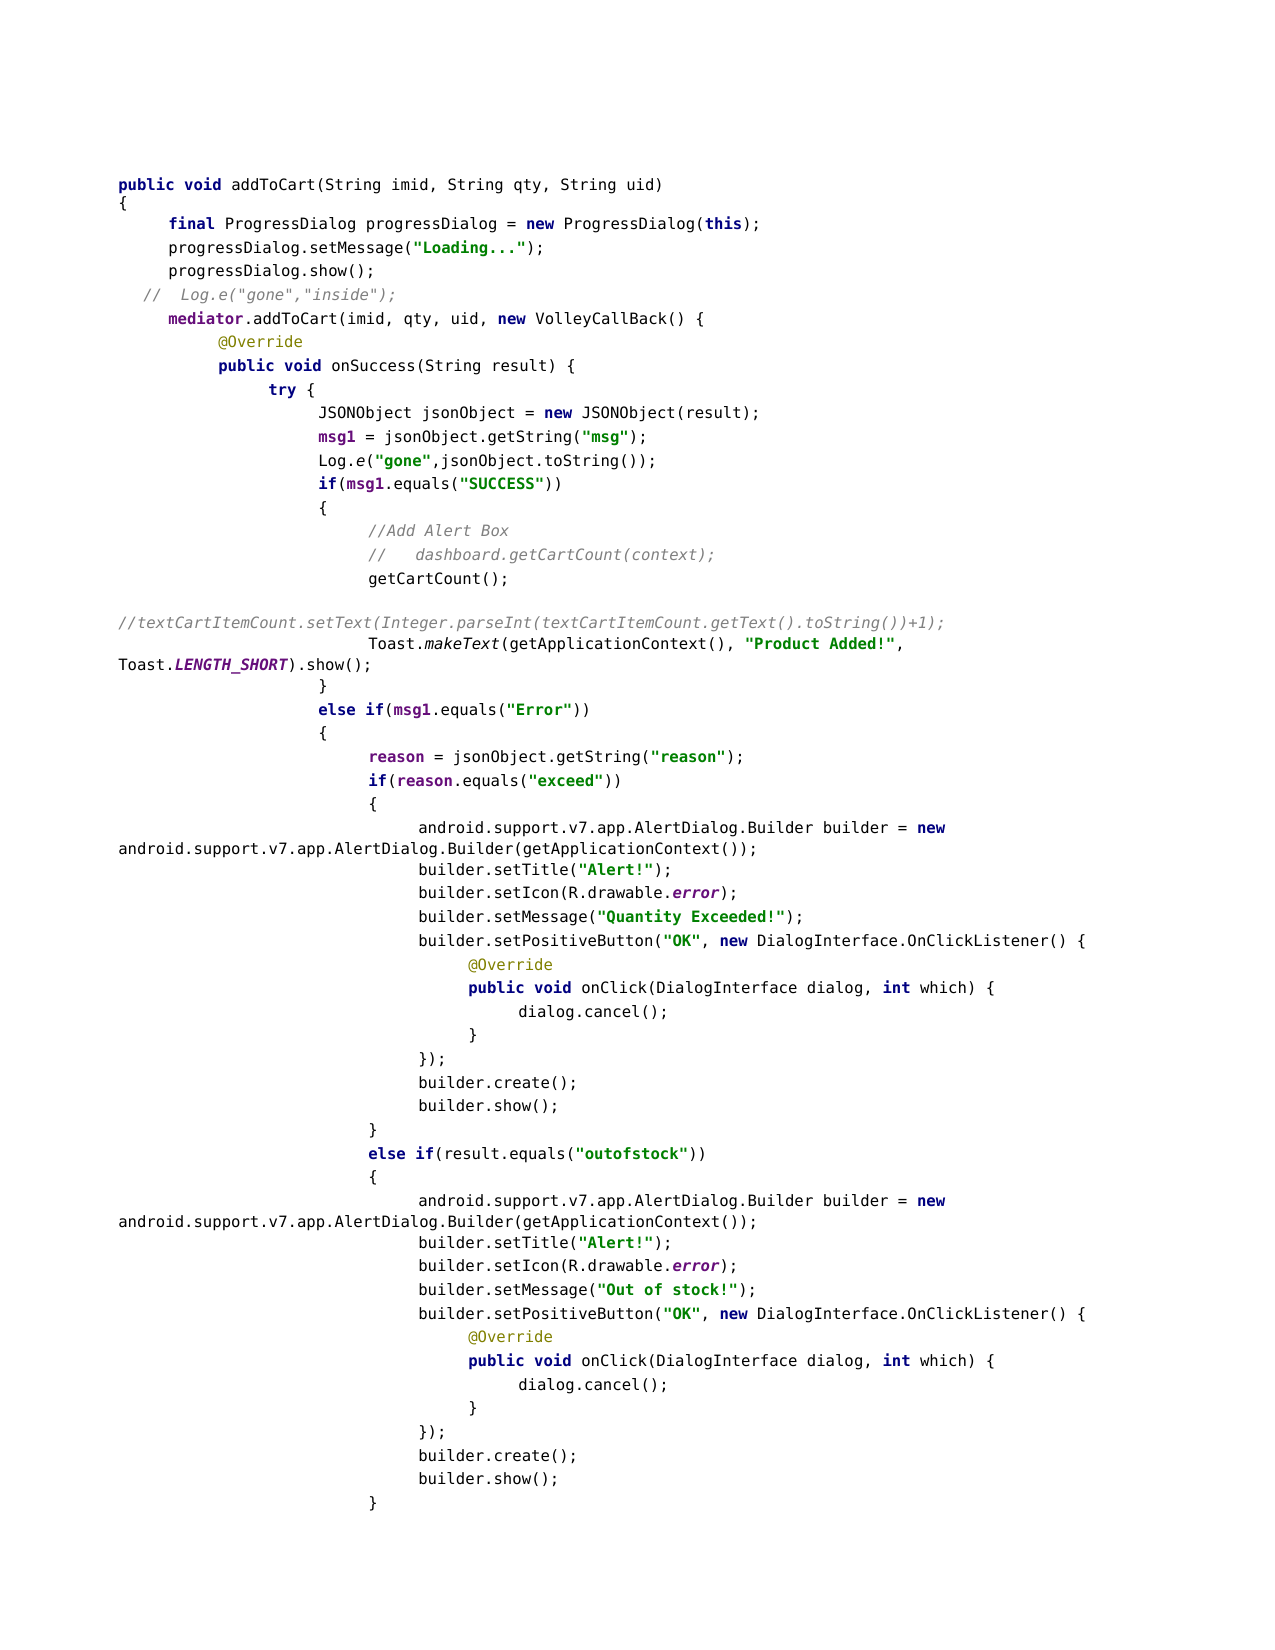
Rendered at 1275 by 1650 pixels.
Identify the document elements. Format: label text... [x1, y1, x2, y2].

text builder.setTitle("Alert!"); [118, 1231, 1157, 1254]
text public void onClick(DialogInterface dialog, int which) { [118, 976, 1157, 1000]
text else if(result.equals("outofstock")) [118, 1142, 1157, 1165]
text } [118, 1118, 1157, 1142]
text builder.create(); [118, 1444, 1157, 1467]
text builder.show(); [118, 1467, 1157, 1491]
text builder.create(); [118, 1071, 1157, 1094]
text builder.show(); [118, 1094, 1157, 1118]
text public void onSuccess(String result) { [118, 354, 1157, 378]
text builder.setMessage("Out of stock!"); [118, 1278, 1157, 1302]
text builder.setTitle("Alert!"); [118, 858, 1157, 882]
text builder.setPositiveButton("OK", new DialogInterface.OnClickListener() { [118, 1302, 1157, 1325]
text }); [118, 1420, 1157, 1444]
text if(msg1.equals("SUCCESS")) [118, 472, 1157, 496]
text { [118, 1165, 1157, 1189]
text builder.setIcon(R.drawable.error); [118, 882, 1157, 905]
text // Log.e("gone","inside"); [118, 283, 1157, 307]
text mediator.addToCart(imid, qty, uid, new VolleyCallBack() { [118, 307, 1157, 330]
text } [118, 1491, 1157, 1514]
text Toast.makeText(getApplicationContext(), "Product Added!", Toast.LENGTH_SHORT).show(); [118, 632, 1157, 674]
text JSONObject jsonObject = new JSONObject(result); [118, 401, 1157, 425]
text { [118, 496, 1157, 519]
text } [118, 1023, 1157, 1047]
text @Override [118, 1325, 1157, 1349]
text } [118, 674, 1157, 698]
text else if(msg1.equals("Error")) [118, 698, 1157, 721]
text public void addToCart(String imid, String qty, String uid) [118, 176, 1157, 194]
text try { [118, 378, 1157, 401]
text }); [118, 1047, 1157, 1071]
text @Override [118, 952, 1157, 976]
text if(reason.equals("exceed")) [118, 769, 1157, 792]
text final ProgressDialog progressDialog = new ProgressDialog(this); [118, 212, 1157, 236]
text } [118, 1396, 1157, 1420]
text android.support.v7.app.AlertDialog.Builder builder = new android.support.v7.app.AlertDialog.Builder(getApplicationContext()); [118, 1189, 1157, 1231]
text reason = jsonObject.getString("reason"); [118, 745, 1157, 769]
text // dashboard.getCartCount(context); [118, 543, 1157, 567]
text progressDialog.setMessage("Loading..."); [118, 236, 1157, 259]
text getCartCount(); [118, 567, 1157, 590]
text builder.setIcon(R.drawable.error); [118, 1254, 1157, 1278]
text { [118, 792, 1157, 816]
text Log.e("gone",jsonObject.toString()); [118, 448, 1157, 472]
text dialog.cancel(); [118, 1373, 1157, 1396]
text builder.setMessage("Quantity Exceeded!"); [118, 905, 1157, 929]
text { [118, 721, 1157, 745]
text { [118, 194, 1157, 212]
text @Override [118, 330, 1157, 354]
text //textCartItemCount.setText(Integer.parseInt(textCartItemCount.getText().toString())+1); [118, 590, 1157, 632]
text progressDialog.show(); [118, 259, 1157, 283]
text public void onClick(DialogInterface dialog, int which) { [118, 1349, 1157, 1373]
text msg1 = jsonObject.getString("msg"); [118, 425, 1157, 448]
text builder.setPositiveButton("OK", new DialogInterface.OnClickListener() { [118, 929, 1157, 952]
text dialog.cancel(); [118, 1000, 1157, 1023]
text //Add Alert Box [118, 519, 1157, 543]
text android.support.v7.app.AlertDialog.Builder builder = new android.support.v7.app.AlertDialog.Builder(getApplicationContext()); [118, 816, 1157, 858]
